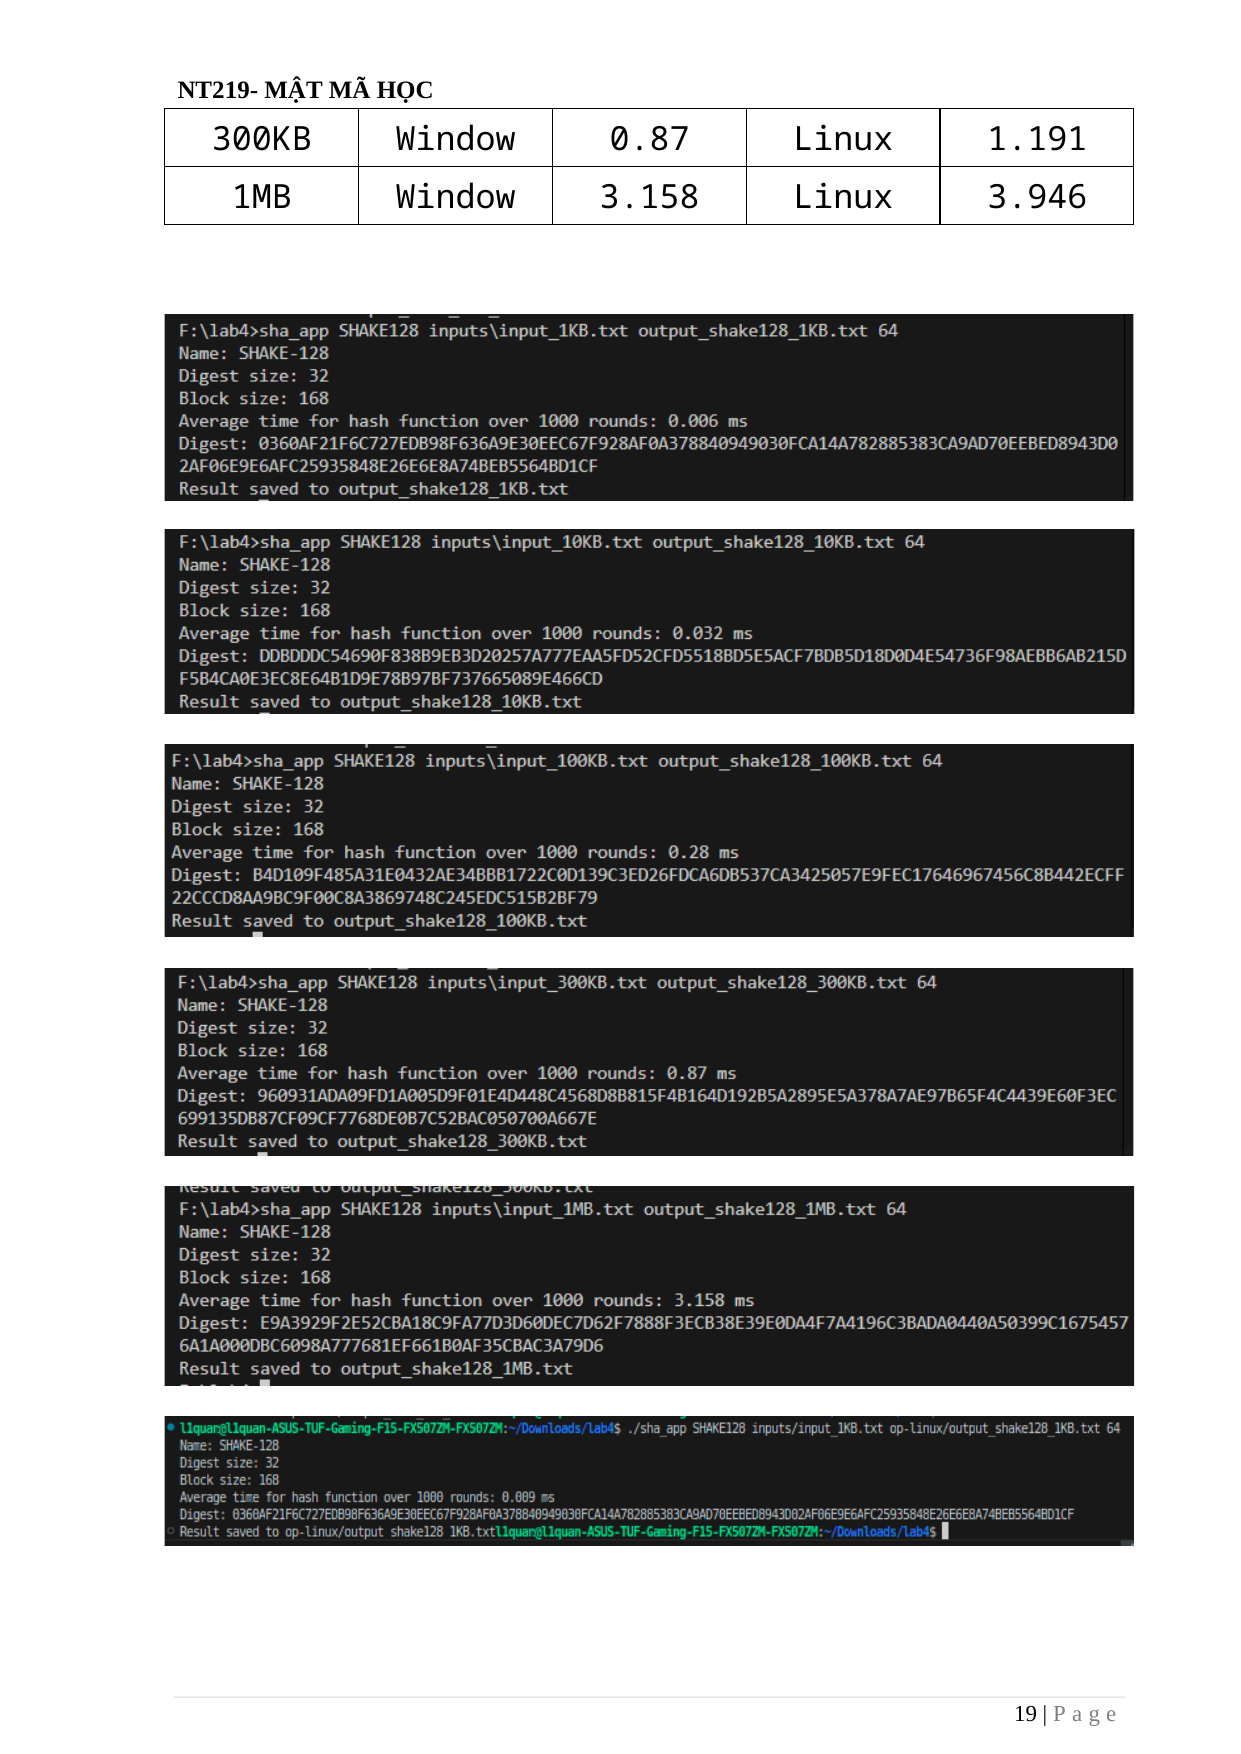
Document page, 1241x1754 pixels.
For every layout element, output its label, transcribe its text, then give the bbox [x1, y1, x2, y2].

picture [164, 529, 1135, 714]
picture [164, 968, 1134, 1156]
table_cell 3.946 [941, 167, 1133, 224]
table_cell 300KB [165, 109, 358, 166]
picture [164, 1186, 1135, 1386]
table_cell 0.87 [553, 109, 746, 166]
table_cell 1.191 [941, 109, 1133, 166]
table_cell Window [359, 109, 552, 166]
table_cell Linux [747, 109, 939, 166]
picture [164, 1416, 1134, 1546]
table_cell Window [359, 167, 552, 224]
table_cell 3.158 [553, 167, 746, 224]
table_cell 1MB [165, 167, 358, 224]
picture [164, 744, 1134, 937]
table_cell Linux [747, 167, 939, 224]
picture [164, 314, 1134, 501]
